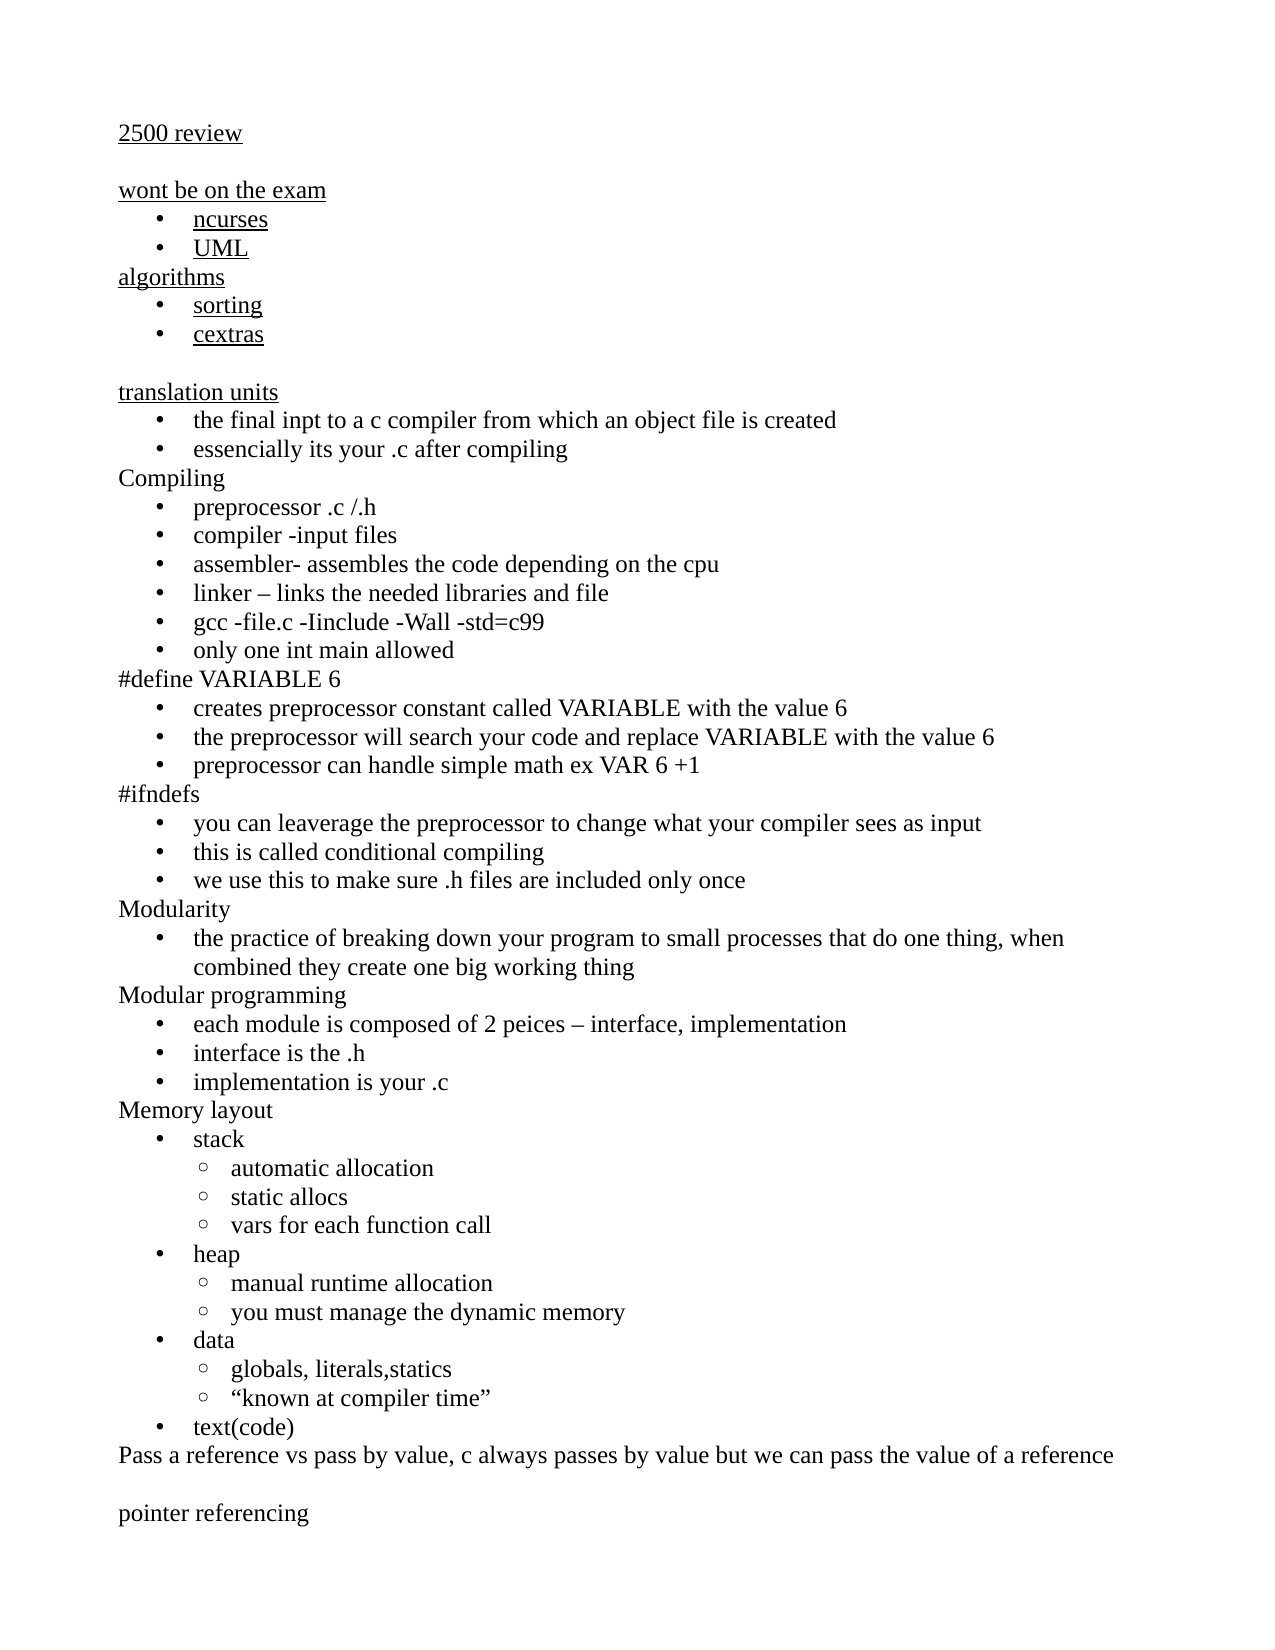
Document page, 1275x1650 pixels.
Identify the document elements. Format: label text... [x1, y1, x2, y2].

list interface is the .h [156, 1038, 1157, 1067]
text Memory layout [118, 1096, 1157, 1124]
list sorting [156, 291, 1157, 319]
list data [156, 1326, 1157, 1354]
text Modular programming [118, 981, 1157, 1009]
text translation units [118, 377, 1157, 406]
list preprocessor .c /.h [156, 492, 1157, 521]
text pointer referencing [118, 1498, 1157, 1527]
text algorithms [118, 262, 1157, 291]
list UML [156, 233, 1157, 262]
list globals, literals,statics [193, 1354, 1157, 1383]
list “known at compiler time” [193, 1383, 1157, 1412]
list cextras [156, 319, 1157, 348]
text 2500 review [118, 118, 1157, 147]
list creates preprocessor constant called VARIABLE with the value 6 [156, 693, 1157, 722]
list automatic allocation [193, 1153, 1157, 1182]
list only one int main allowed [156, 636, 1157, 664]
list heap [156, 1239, 1157, 1268]
list we use this to make sure .h files are included only once [156, 866, 1157, 894]
list stack [156, 1124, 1157, 1153]
list the practice of breaking down your program to small processes that do one thing, when combined they create one big working thing [156, 923, 1157, 981]
list each module is composed of 2 peices – interface, implementation [156, 1009, 1157, 1038]
list text(code) [156, 1412, 1157, 1441]
text Compiling [118, 463, 1157, 492]
list implementation is your .c [156, 1067, 1157, 1096]
text wont be on the exam [118, 176, 1157, 204]
list the preprocessor will search your code and replace VARIABLE with the value 6 [156, 722, 1157, 751]
list assembler- assembles the code depending on the cpu [156, 549, 1157, 578]
text Modularity [118, 894, 1157, 923]
list ncurses [156, 204, 1157, 233]
list vars for each function call [193, 1211, 1157, 1239]
text #define VARIABLE 6 [118, 664, 1157, 693]
list preprocessor can handle simple math ex VAR 6 +1 [156, 751, 1157, 779]
list the final inpt to a c compiler from which an object file is created [156, 406, 1157, 434]
list compiler -input files [156, 521, 1157, 549]
list linker – links the needed libraries and file [156, 578, 1157, 607]
list you must manage the dynamic memory [193, 1297, 1157, 1326]
list manual runtime allocation [193, 1268, 1157, 1297]
list this is called conditional compiling [156, 837, 1157, 866]
text Pass a reference vs pass by value, c always passes by value but we can pass the value of a reference [118, 1441, 1157, 1469]
list static allocs [193, 1182, 1157, 1211]
list essencially its your .c after compiling [156, 434, 1157, 463]
list you can leaverage the preprocessor to change what your compiler sees as input [156, 808, 1157, 837]
list gcc -file.c -Iinclude -Wall -std=c99 [156, 607, 1157, 636]
text #ifndefs [118, 779, 1157, 808]
